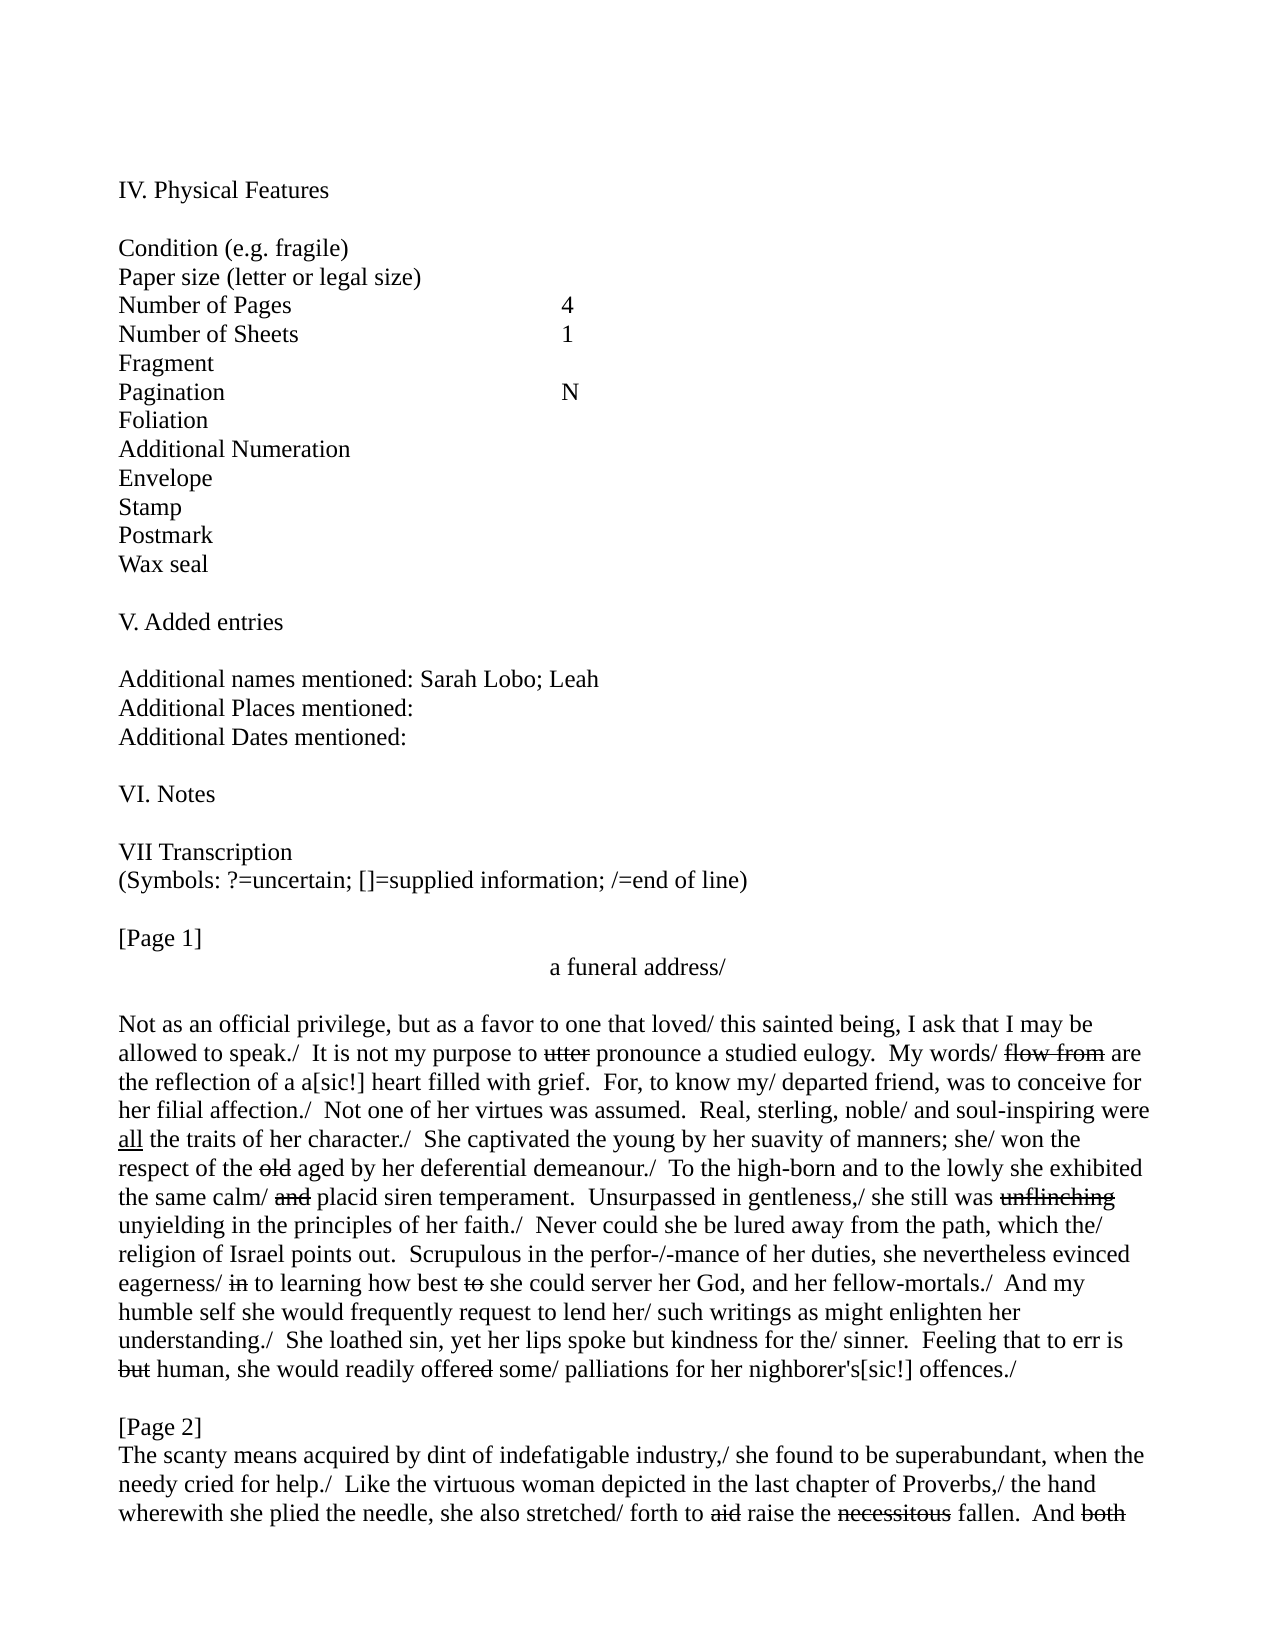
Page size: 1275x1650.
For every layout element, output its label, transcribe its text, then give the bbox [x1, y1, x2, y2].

text a funeral address/ [118, 952, 1157, 981]
text Condition (e.g. fragile) [118, 233, 1157, 262]
text Additional names mentioned: Sarah Lobo; Leah [118, 664, 1157, 693]
text Additional Dates mentioned: [118, 722, 1157, 751]
text Stamp [118, 492, 1157, 521]
text Number of Sheets 1 [118, 319, 1157, 348]
text Wax seal [118, 549, 1157, 578]
text VI. Notes [118, 779, 1157, 808]
text Foliation [118, 406, 1157, 434]
text Paper size (letter or legal size) [118, 262, 1157, 291]
text [Page 2] [118, 1412, 1157, 1441]
text Fragment [118, 348, 1157, 377]
text Envelope [118, 463, 1157, 492]
text Postma rk [118, 521, 1157, 549]
text V. Added entries [118, 607, 1157, 636]
text The scanty means acquired by dint of indefatigable industry,/ she found to be superabundant, when the needy cried for help./ Like the virtuous woman depicted in the last chapter of Proverbs,/ the hand wherewith she plied the needle, she also stretched/ forth to aid raise the necessitous fallen. And both [118, 1441, 1157, 1527]
text Number of Pages 4 [118, 291, 1157, 319]
text Additional Places mentioned: [118, 693, 1157, 722]
text Pagination N [118, 377, 1157, 406]
text Additional Numeration [118, 434, 1157, 463]
text [Page 1] [118, 923, 1157, 952]
text Not as an official privilege, but as a favor to one that loved/ this sainted being, I ask that I may be allowed to speak./ It is not my purpose to utter pronounce a studied eulogy. My words/ flow from are the reflection of a a[sic!] heart filled with grief. For, to know my/ departed friend, was to conceive for her filial affection./ Not one of her virtues was assumed. Real, sterling, noble/ and soul-inspiring were all the traits of her character./ She captivated the young by her suavity of manners; she/ won the respect of the old aged by her deferential demeanour./ To the high-born and to the lowly she exhibited the same calm/ and placid siren temperament. Unsurpassed in gentleness,/ she still was unflinching unyielding in the principles of her faith./ Never could she be lured away from the path, which the/ religion of Israel points out. Scrupulous in the perfor-/-mance of her duties, she nevertheless evinced eagerness/ in to learning how best to she could server her God, and her fellow-mortals./ And my humble self she would frequently request to lend her/ such writings as might enlighten her understanding./ She loathed sin, yet her lips spoke but kindness for the/ sinner. Feeling that to err is but human, she would readily offered some/ palliations for her nighborer's[sic!] offences./ [118, 1009, 1157, 1383]
text (Symbols: ?=uncertain; []=supplied information; /=end of line) [118, 866, 1157, 894]
text IV. Physical Features [118, 176, 1157, 204]
text VII Transcription [118, 837, 1157, 866]
